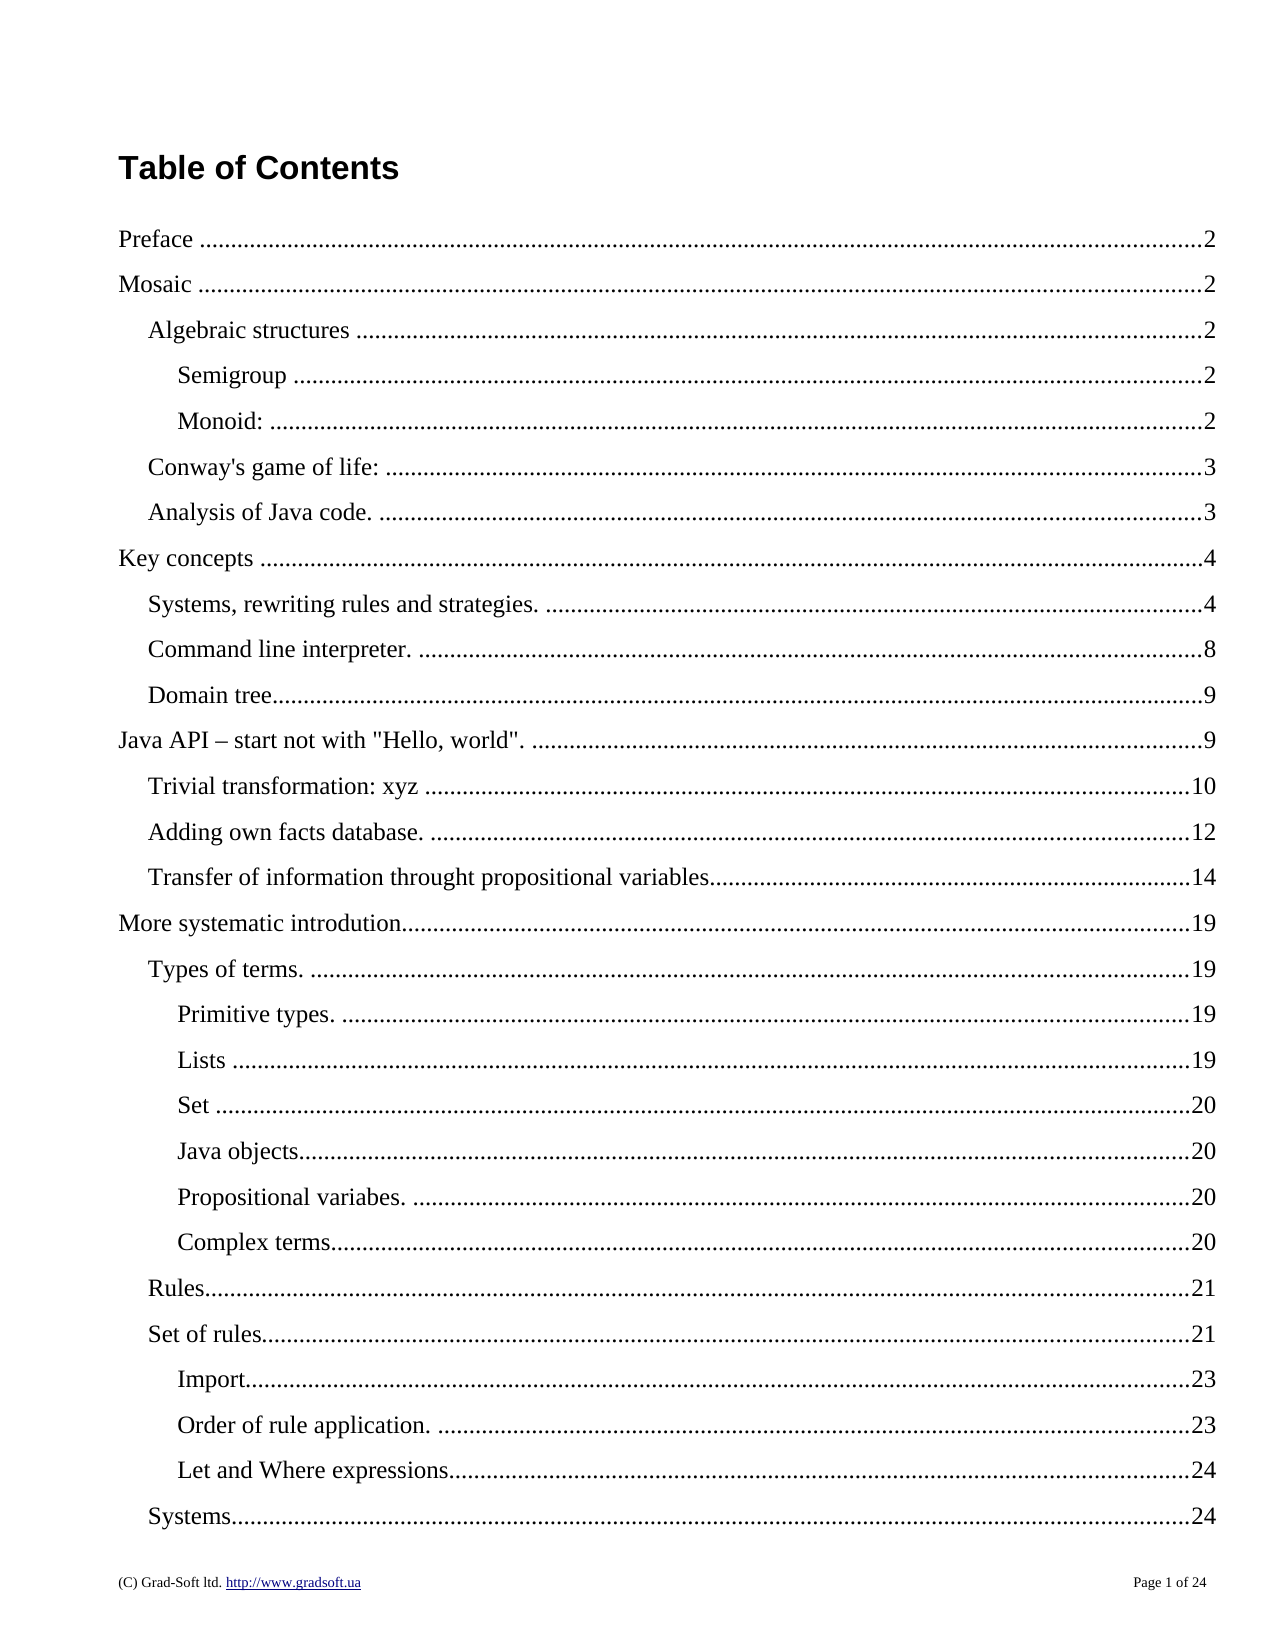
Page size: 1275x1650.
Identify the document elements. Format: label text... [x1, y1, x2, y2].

text Monoid: 2 [177, 407, 1216, 435]
text Types of terms. 19 [148, 955, 1216, 982]
text Java API – start not with "Hello, world". 9 [118, 727, 1216, 754]
text Analysis of Java code. 3 [148, 498, 1216, 526]
text Order of rule application. 23 [177, 1411, 1216, 1439]
text Primitive types. 19 [177, 1000, 1216, 1028]
text Lists 19 [177, 1046, 1216, 1074]
text Algebraic structures 2 [148, 316, 1216, 344]
text Java objects 20 [177, 1137, 1216, 1165]
text More systematic introdution. 19 [118, 909, 1216, 937]
text Domain tree. 9 [148, 681, 1216, 709]
text Adding own facts database. 12 [148, 818, 1216, 846]
text Import 23 [177, 1365, 1216, 1393]
text Conway's game of life: 3 [148, 453, 1216, 481]
text Systems, rewriting rules and strategies. 4 [148, 590, 1216, 617]
text Key concepts 4 [118, 544, 1216, 572]
text Mosaic 2 [118, 270, 1216, 298]
text Set of rules 21 [148, 1320, 1216, 1347]
text Rules 21 [148, 1274, 1216, 1302]
text Command line interpreter. 8 [148, 635, 1216, 663]
text Set 20 [177, 1092, 1216, 1119]
text Trivial transformation: xyz 10 [148, 772, 1216, 800]
text Semigroup 2 [177, 362, 1216, 389]
text Preface 2 [118, 225, 1216, 252]
text Complex terms. 20 [177, 1228, 1216, 1256]
text Let and Where expressions. 24 [177, 1457, 1216, 1484]
text Transfer of information throught propositional variables. 14 [148, 863, 1216, 891]
subtitle Table of Contents [118, 149, 1216, 186]
text Propositional variabes. 20 [177, 1183, 1216, 1211]
text Systems 24 [148, 1502, 1216, 1530]
